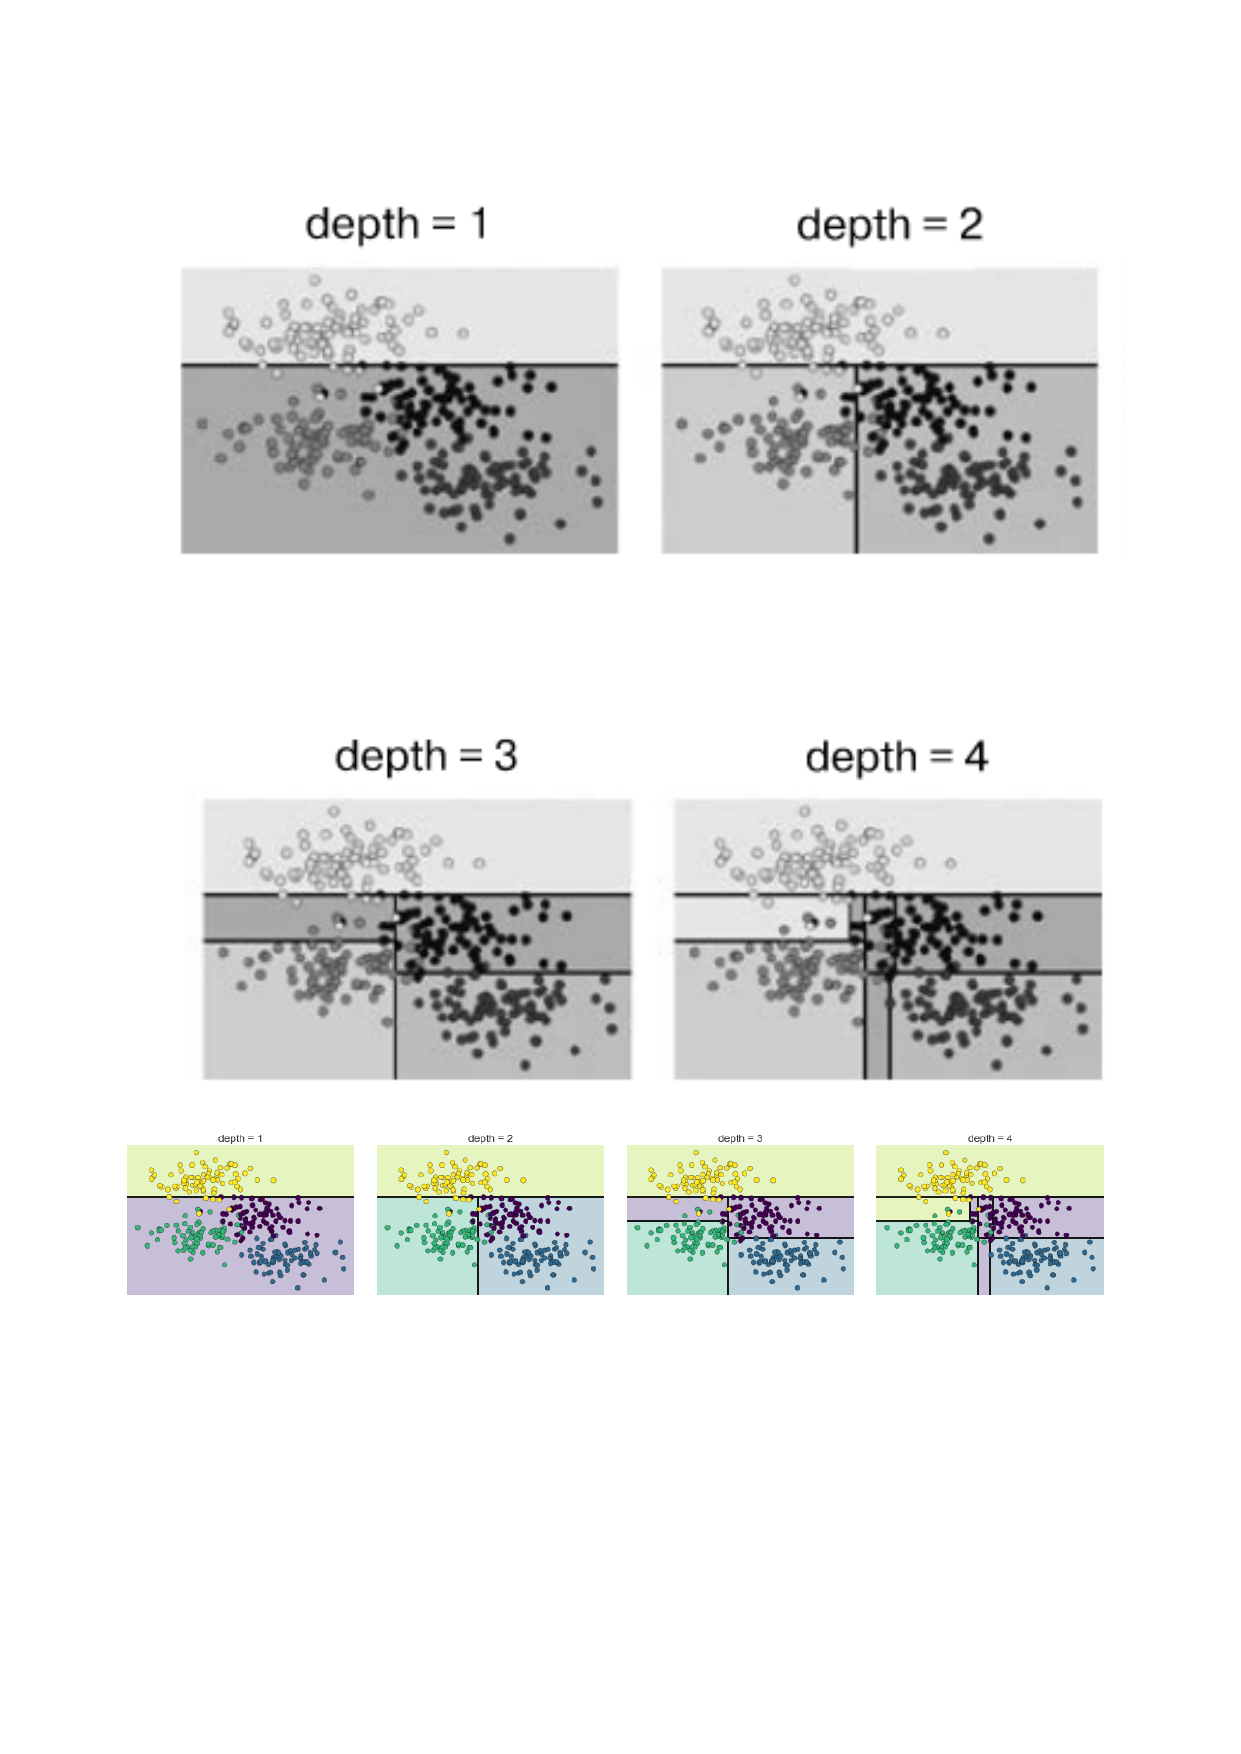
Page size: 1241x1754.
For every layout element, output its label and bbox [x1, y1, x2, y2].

picture [104, 660, 1203, 1315]
picture [76, 126, 1127, 605]
